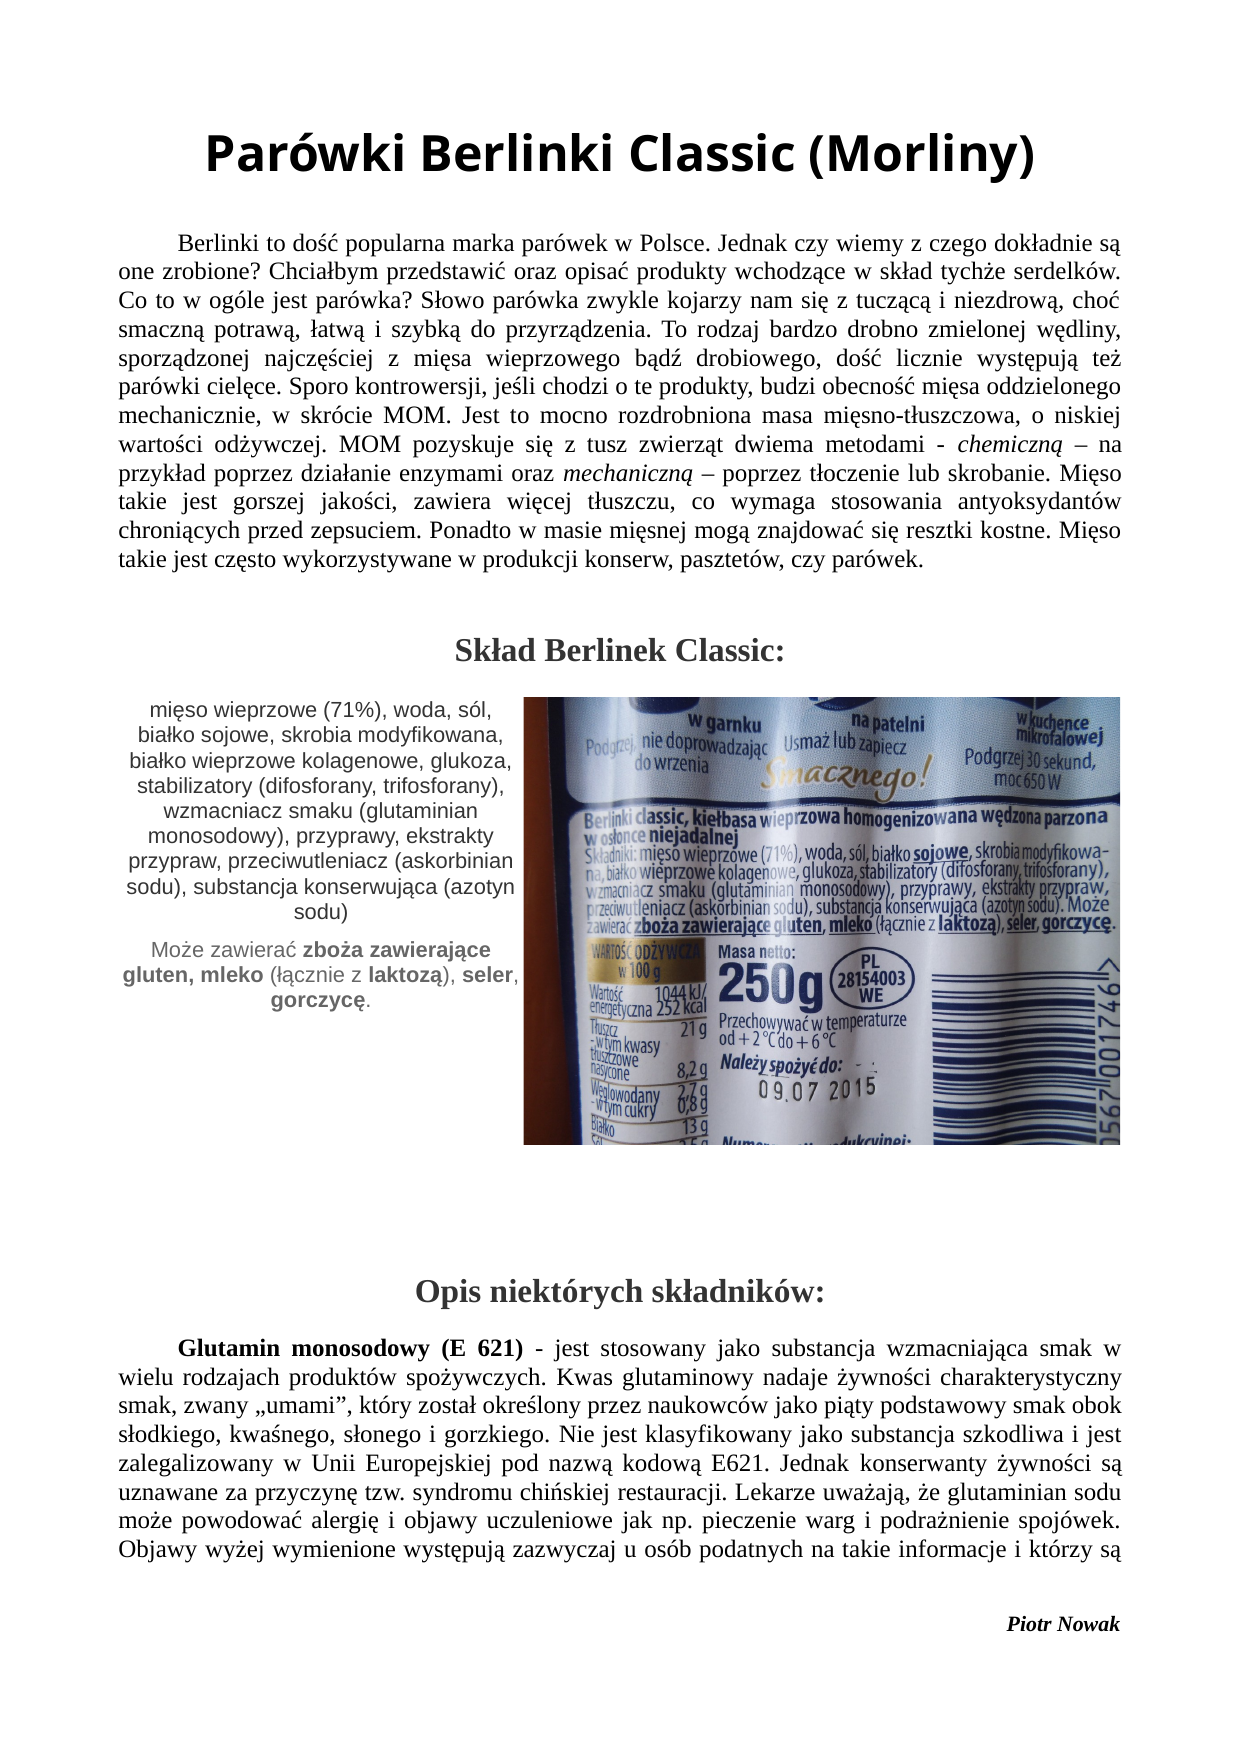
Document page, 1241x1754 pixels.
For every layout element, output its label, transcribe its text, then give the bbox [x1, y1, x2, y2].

text Berlinki to dość popularna marka parówek w Polsce. Jednak czy wiemy z czego dokładnie są one zrobione? Chciałbym przedstawić oraz opisać produkty wchodzące w skład tychże serdelków. Co to w ogóle jest parówka? Słowo parówka zwykle kojarzy nam się z tuczącą i niezdrową, choć smaczną potrawą, łatwą i szybką do przyrządzenia. To rodzaj bardzo drobno zmielonej wędliny, sporządzonej najczęściej z mięsa wieprzowego bądź drobiowego, dość licznie występują też parówki cielęce. Sporo kontrowersji, jeśli chodzi o te produkty, budzi obecność mięsa oddzielonego mechanicznie, w skrócie MOM. Jest to mocno rozdrobniona masa mięsno-tłuszczowa, o niskiej wartości odżywczej. MOM pozyskuje się z tusz zwierząt dwiema metodami - chemiczną – na przykład poprzez działanie enzymami oraz mechaniczną – poprzez tłoczenie lub skrobanie. Mięso takie jest gorszej jakości, zawiera więcej tłuszczu, co wymaga stosowania antyoksydantów chroniących przed zepsuciem. Ponadto w masie mięsnej mogą znajdować się resztki kostne. Mięso takie jest często wykorzystywane w produkcji konserw, pasztetów, czy parówek. [118, 228, 1122, 573]
text Skład Berlinek Classic: [118, 630, 1122, 668]
text mięso wieprzowe (71%), woda, sól, białko sojowe, skrobia modyfikowana, białko wieprzowe kolagenowe, glukoza, stabilizatory (difosforany, trifosforany), wzmacniacz smaku (glutaminian monosodowy), przyprawy, ekstrakty przypraw, przeciwutleniacz (askorbinian sodu), substancja konserwująca (azotyn sodu) [118, 697, 523, 924]
text Glutamin monosodowy (E 621) - jest stosowany jako substancja wzmacniająca smak w wielu rodzajach produktów spożywczych. Kwas glutaminowy nadaje żywności charakterystyczny smak, zwany „umami”, który został określony przez naukowców jako piąty podstawowy smak obok słodkiego, kwaśnego, słonego i gorzkiego. Nie jest klasyfikowany jako substancja szkodliwa i jest zalegalizowany w Unii Europejskiej pod nazwą kodową E621. Jednak konserwanty żywności są uznawane za przyczynę tzw. syndromu chińskiej restauracji. Lekarze uważają, że glutaminian sodu może powodować alergię i objawy uczuleniowe jak np. pieczenie warg i podrażnienie spojówek. Objawy wyżej wymienione występują zazwyczaj u osób podatnych na takie informacje i którzy są [118, 1333, 1122, 1563]
text Może zawierać zboża zawierające gluten, mleko (łącznie z laktozą), seler, gorczycę. [118, 937, 523, 1012]
text Opis niektórych składników: [118, 1271, 1122, 1309]
picture [523, 697, 1121, 1145]
text Parówki Berlinki Classic (Morliny) [118, 118, 1122, 186]
